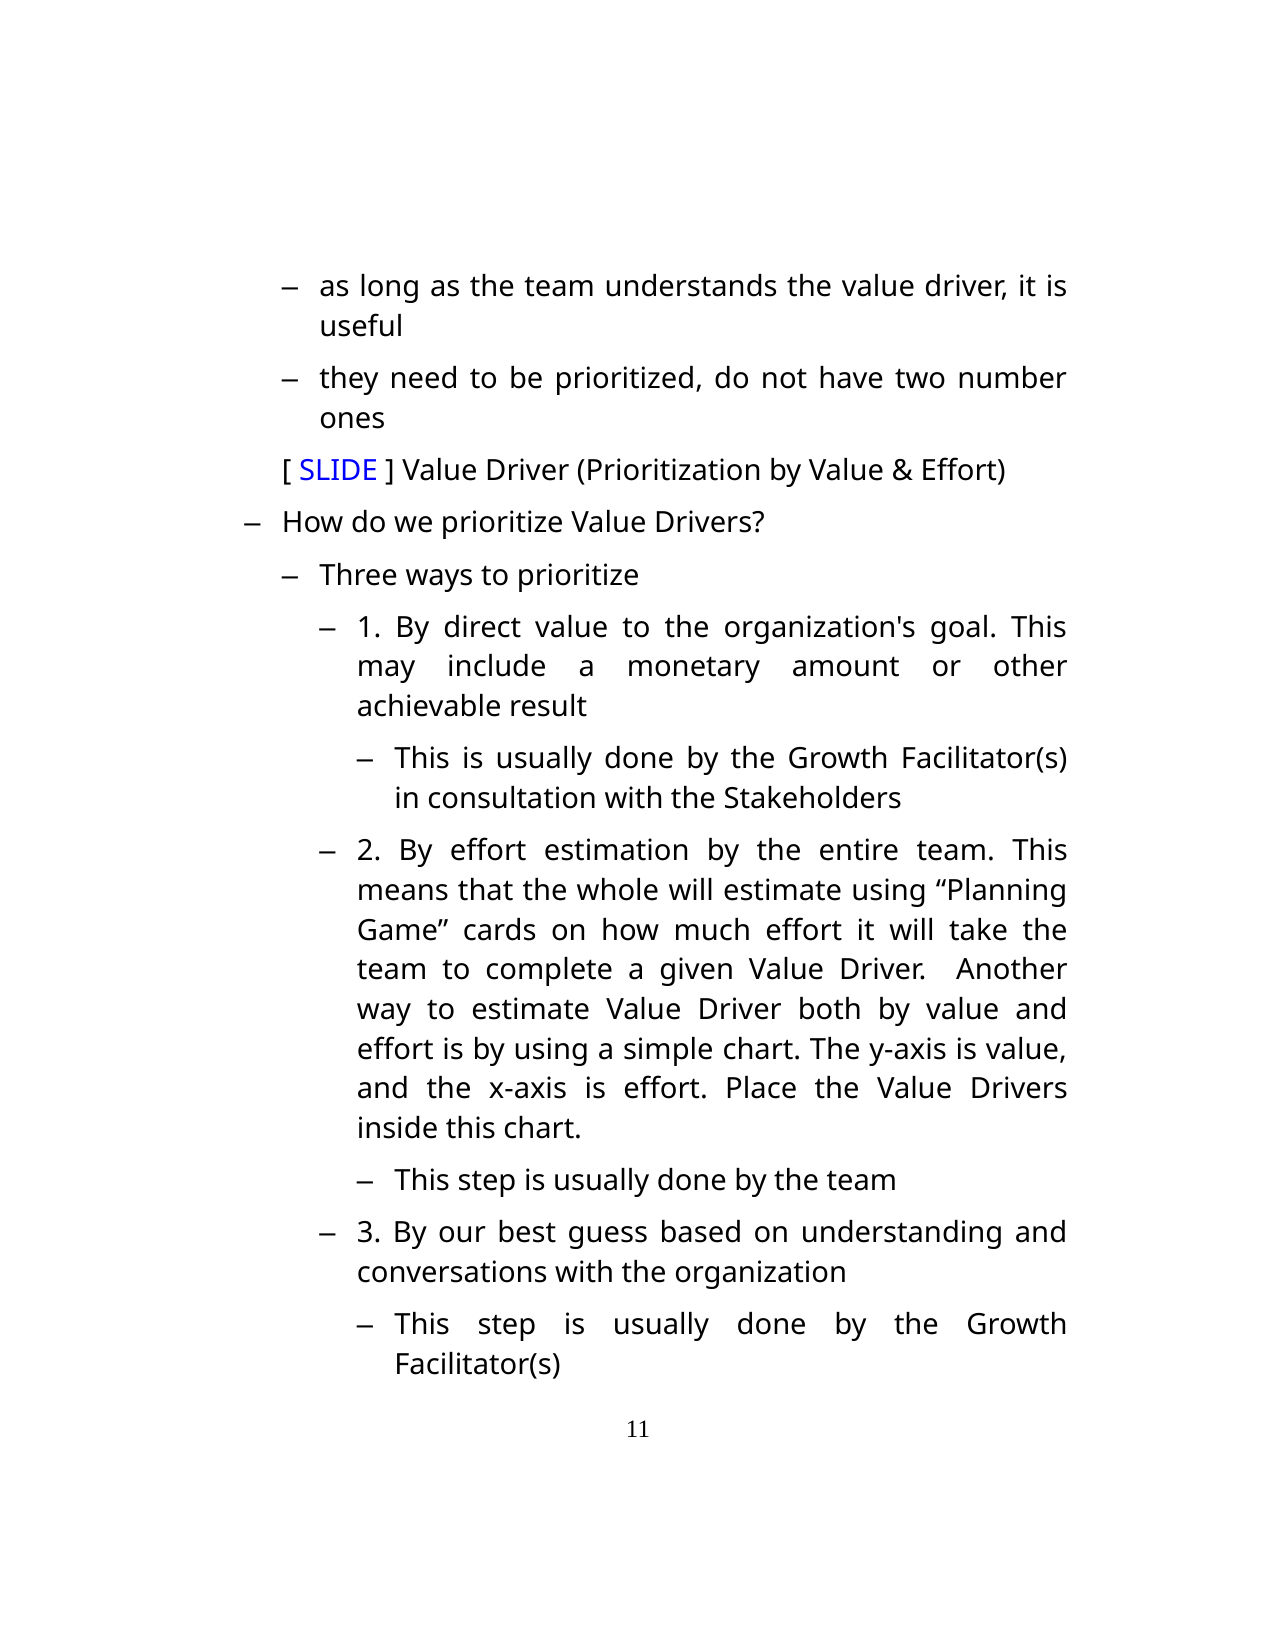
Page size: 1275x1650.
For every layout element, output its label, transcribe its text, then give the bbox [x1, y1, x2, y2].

list 1. By direct value to the organization's goal. This may include a monetary amount or other achievable result [319, 606, 1068, 725]
list 3. By our best guess based on understanding and conversations with the organization [319, 1212, 1068, 1291]
list How do we prioritize Value Drivers? [244, 502, 1068, 541]
list 2. By effort estimation by the entire team. This means that the whole will estimate using “Planning Game” cards on how much effort it will take the team to complete a given Value Driver. Another way to estimate Value Driver both by value and effort is by using a simple chart. The y-axis is value, and the x-axis is effort. Place the Value Drivers inside this chart. [319, 829, 1068, 1147]
list This step is usually done by the team [357, 1159, 1068, 1199]
list This step is usually done by the Growth Facilitator(s) [357, 1303, 1068, 1383]
list This is usually done by the Growth Facilitator(s) in consultation with the Stakeholders [357, 738, 1068, 817]
list as long as the team understands the value driver, it is useful [282, 266, 1068, 345]
list Three ways to prioritize [282, 554, 1068, 593]
list [ SLIDE ] Value Driver (Prioritization by Value & Effort) [244, 449, 1068, 489]
list they need to be prioritized, do not have two number ones [282, 358, 1068, 437]
